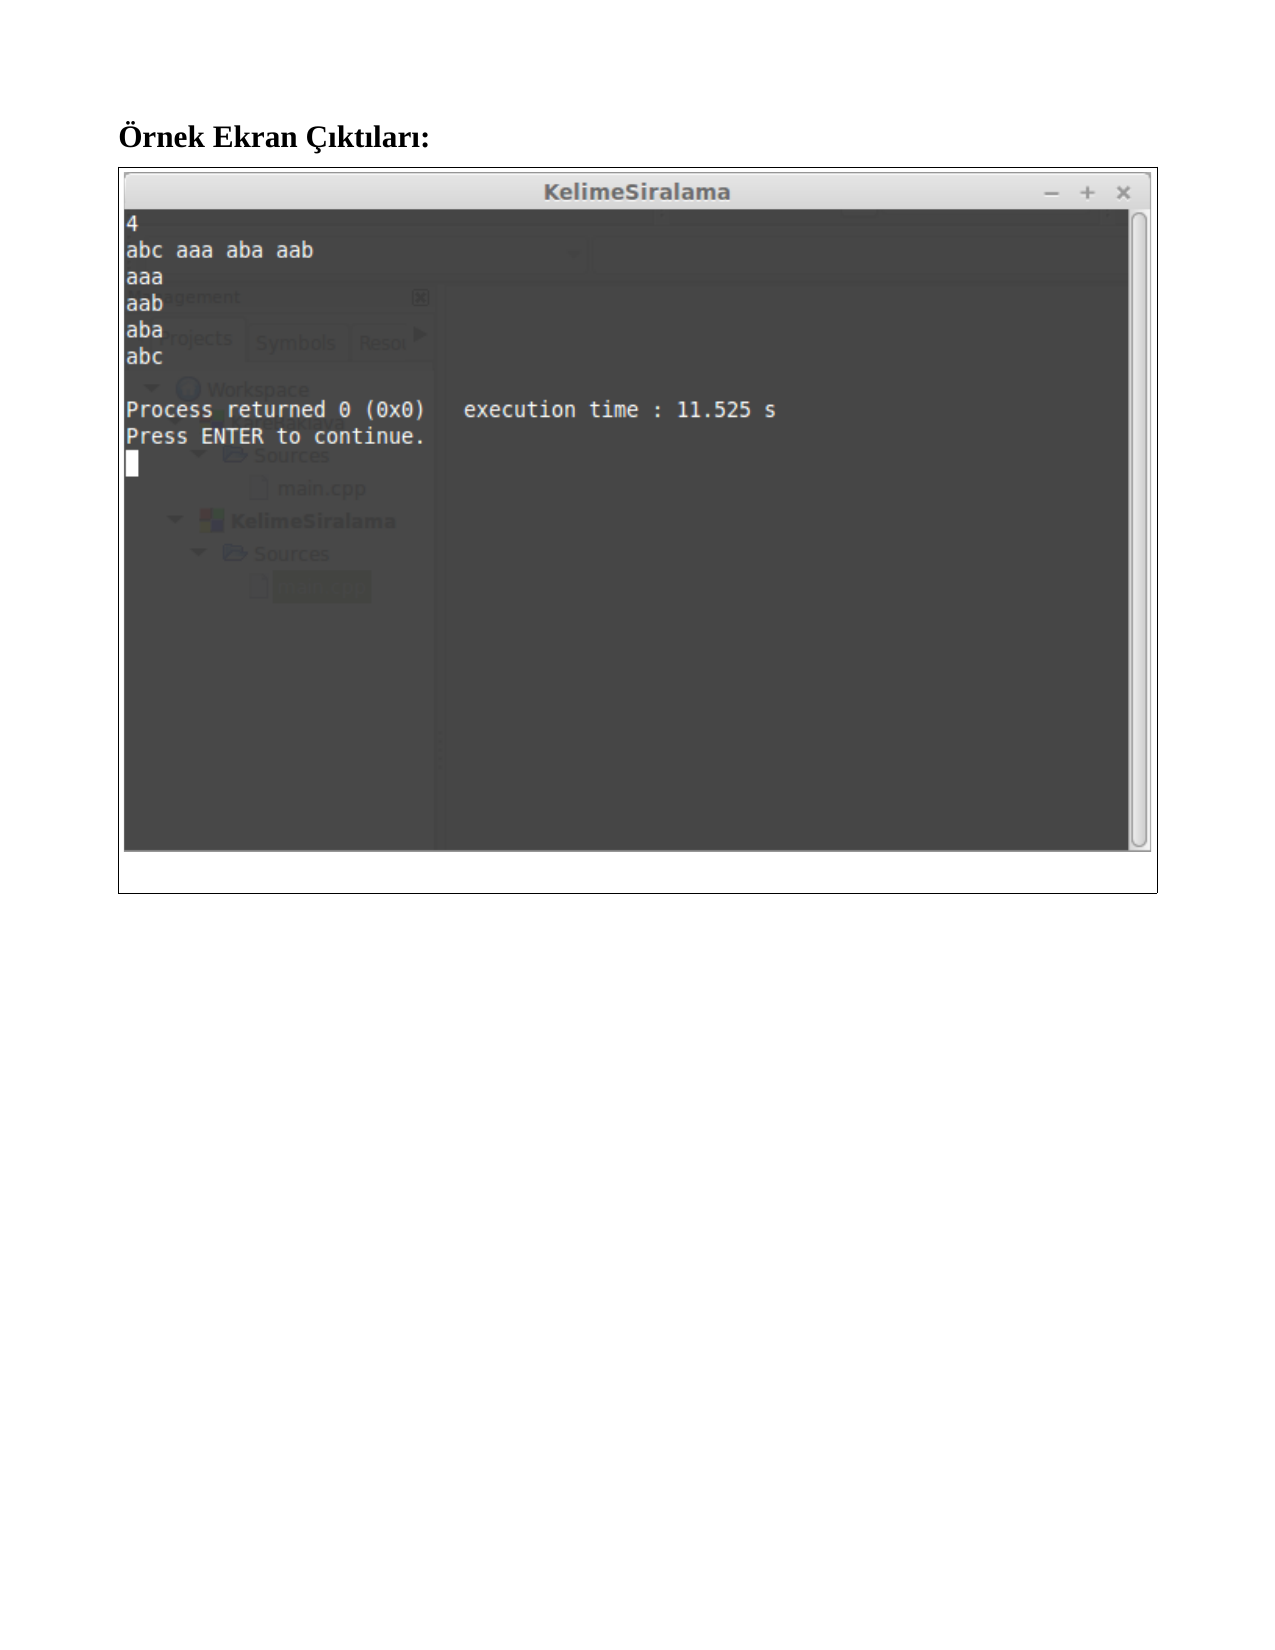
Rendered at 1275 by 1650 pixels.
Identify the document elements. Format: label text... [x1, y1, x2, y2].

table_header [119, 173, 1157, 893]
text Örnek Ekran Çıktıları: [118, 118, 1157, 154]
table_header [119, 168, 1157, 172]
picture [123, 172, 1152, 852]
